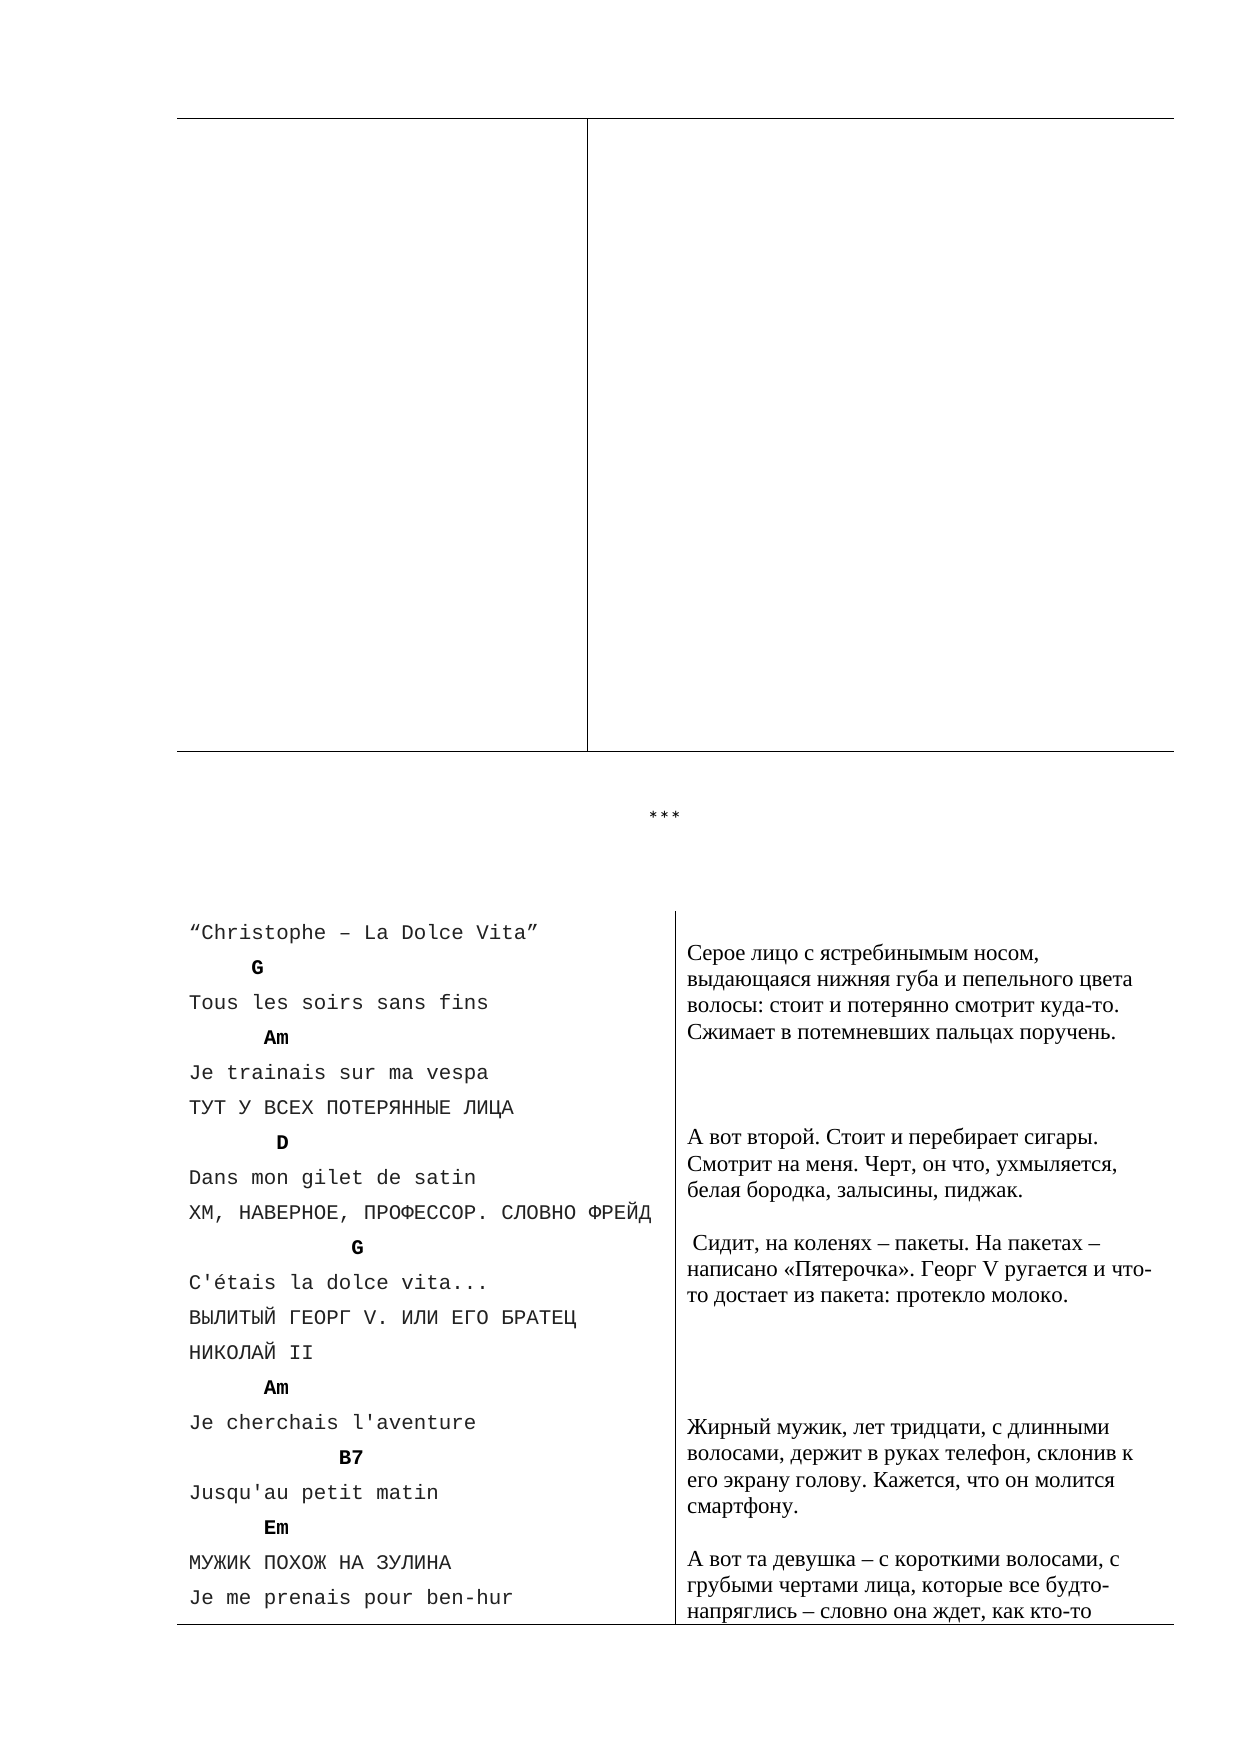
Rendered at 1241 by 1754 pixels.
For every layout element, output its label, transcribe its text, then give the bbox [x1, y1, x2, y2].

table_header Серое лицо с ястребинымым носом, выдающаяся нижняя губа и пепельного цвета волосы: стоит и потерянно смотрит куда-то. Сжимает в потемневших пальцах поручень. А вот второй. Стоит и перебирает сигары. Смотрит на меня. Черт, он что, ухмыляется, белая бородка, залысины, пиджак. Сидит, на коленях – пакеты. На пакетах – написано «Пятерочка». Георг V ругается и что-то достает из пакета: протекло молоко. Жирный мужик, лет тридцати, с длинными волосами, держит в руках телефон, склонив к его экрану голову. Кажется, что он молится смартфону. А вот та девушка – с короткими волосами, с грубыми чертами лица, которые все будто-напряглись – словно она ждет, как кто-то [676, 911, 1174, 1624]
table_header [588, 119, 1174, 751]
table_header [177, 119, 587, 751]
text *** [177, 805, 1152, 833]
table_header “Christophe – La Dolce Vita” G Tous les soirs sans fins Am Je trainais sur ma vespa ТУТ У ВСЕХ ПОТЕРЯННЫЕ ЛИЦА D Dans mon gilet de satin ХМ, НАВЕРНОЕ, ПРОФЕССОР. СЛОВНО ФРЕЙД G C'étais la dolce vita... ВЫЛИТЫЙ ГЕОРГ V. ИЛИ ЕГО БРАТЕЦ НИКОЛАЙ II Am Je cherchais l'aventure B7 Jusqu'au petit matin Em МУЖИК ПОХОЖ НА ЗУЛИНА Je me prenais pour ben-hur A En conduisant d'une main СОБЯНИН ВЫЛИТЫЙ C Mais je t'ai rencontré ! A Et puis tout a changé ! G Le piège étais facile Am Tu es tombée dans mes bras D On se prom'nait en ville G C'étais la dolce vita... Am Et cette façon que tu avais de me serrer B7 Contre le revers de mon smoking blanc cassé Em Ne pouvais pas me blazer A Même dans l'obscurité D Je te revois encore G Am D G Am B7 Em A Elsa... Elsa... je ne t'oublie pas... Elsa... C Pourquoi es-tu partie ! A Je n'ai rien compris ! G J'ai lontemps cherché Am La nuit à te remplacer D Et pour quelques heures parfois G C'étais la dolce vita... Снимаю наушники. Когда я первый раз оказался тут,в московском метро, я подумал, что это какой-то храм. Огромный социалистический подземный храм. У большевиков вообще была тяга к некрофилии, к земле: это еще Масодов подметил – Кремлевский Некрополис – Мавзолей – «Ни пяди русской земли» -- и красноармейцы с солдатами-мертвецами, на кладбище, отбивающиеся от немцев». Раньше, в Российской Империи, места, которые посещали власть и народ, были театр(для народа – партер) и церковь. А потом театр остался, а церковь была заменена московским метро. И я смотрел на иконописную графику: колхозницы, вяжущие снопы, сбор ягод и фруктов, дети – все это словно фрески на апсидах и алтаре. Сакрализация не Библии, а работы. - Привет. [177, 911, 675, 1624]
